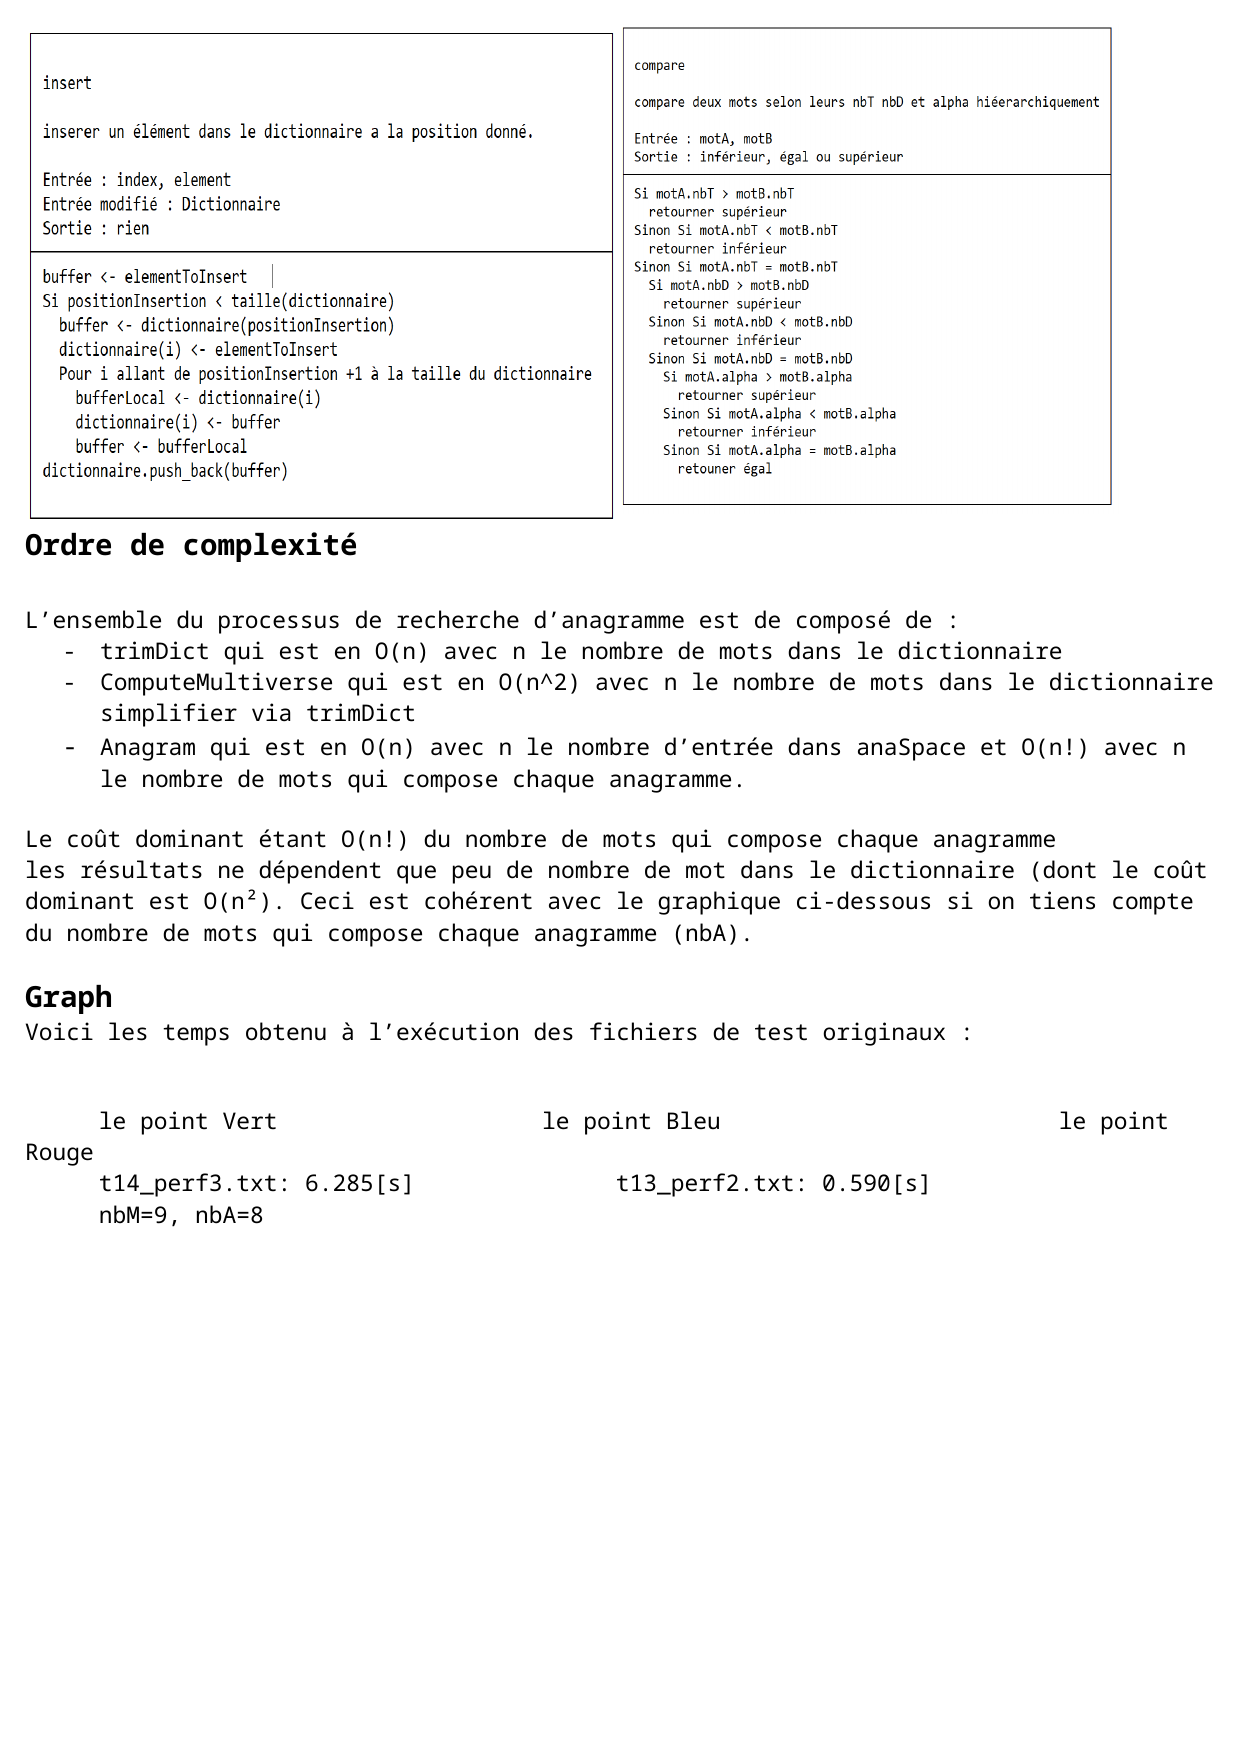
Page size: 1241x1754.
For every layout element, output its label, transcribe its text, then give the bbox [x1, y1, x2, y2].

text Graph [25, 976, 1215, 1016]
text le point Vert le point Bleu le point Rouge [25, 1105, 1215, 1167]
text Le coût dominant étant O(n!) du nombre de mots qui compose chaque anagramme [25, 823, 1215, 854]
text les résultats ne dépendent que peu de nombre de mot dans le dictionnaire (dont le coût dominant est O(n²). Ceci est cohérent avec le graphique ci-dessous si on tiens compte du nombre de mots qui compose chaque anagramme (nbA). [25, 854, 1215, 948]
text t14_perf3.txt: 6.285[s] t13_perf2.txt: 0.590[s] nbM=9, nbA=8 [25, 1167, 1215, 1230]
list ComputeMultiverse qui est en O(n^2) avec n le nombre de mots dans le dictionnaire simplifier via trimDict [62, 666, 1215, 729]
text Ordre de complexité [25, 524, 1215, 564]
text L’ensemble du processus de recherche d’anagramme est de composé de : [25, 604, 1215, 635]
list trimDict qui est en O(n) avec n le nombre de mots dans le dictionnaire [62, 635, 1215, 666]
list Anagram qui est en O(n) avec n le nombre d’entrée dans anaSpace et O(n!) avec n le nombre de mots qui compose chaque anagramme. [62, 729, 1215, 794]
text Voici les temps obtenu à l’exécution des fichiers de test originaux : [25, 1016, 1215, 1047]
